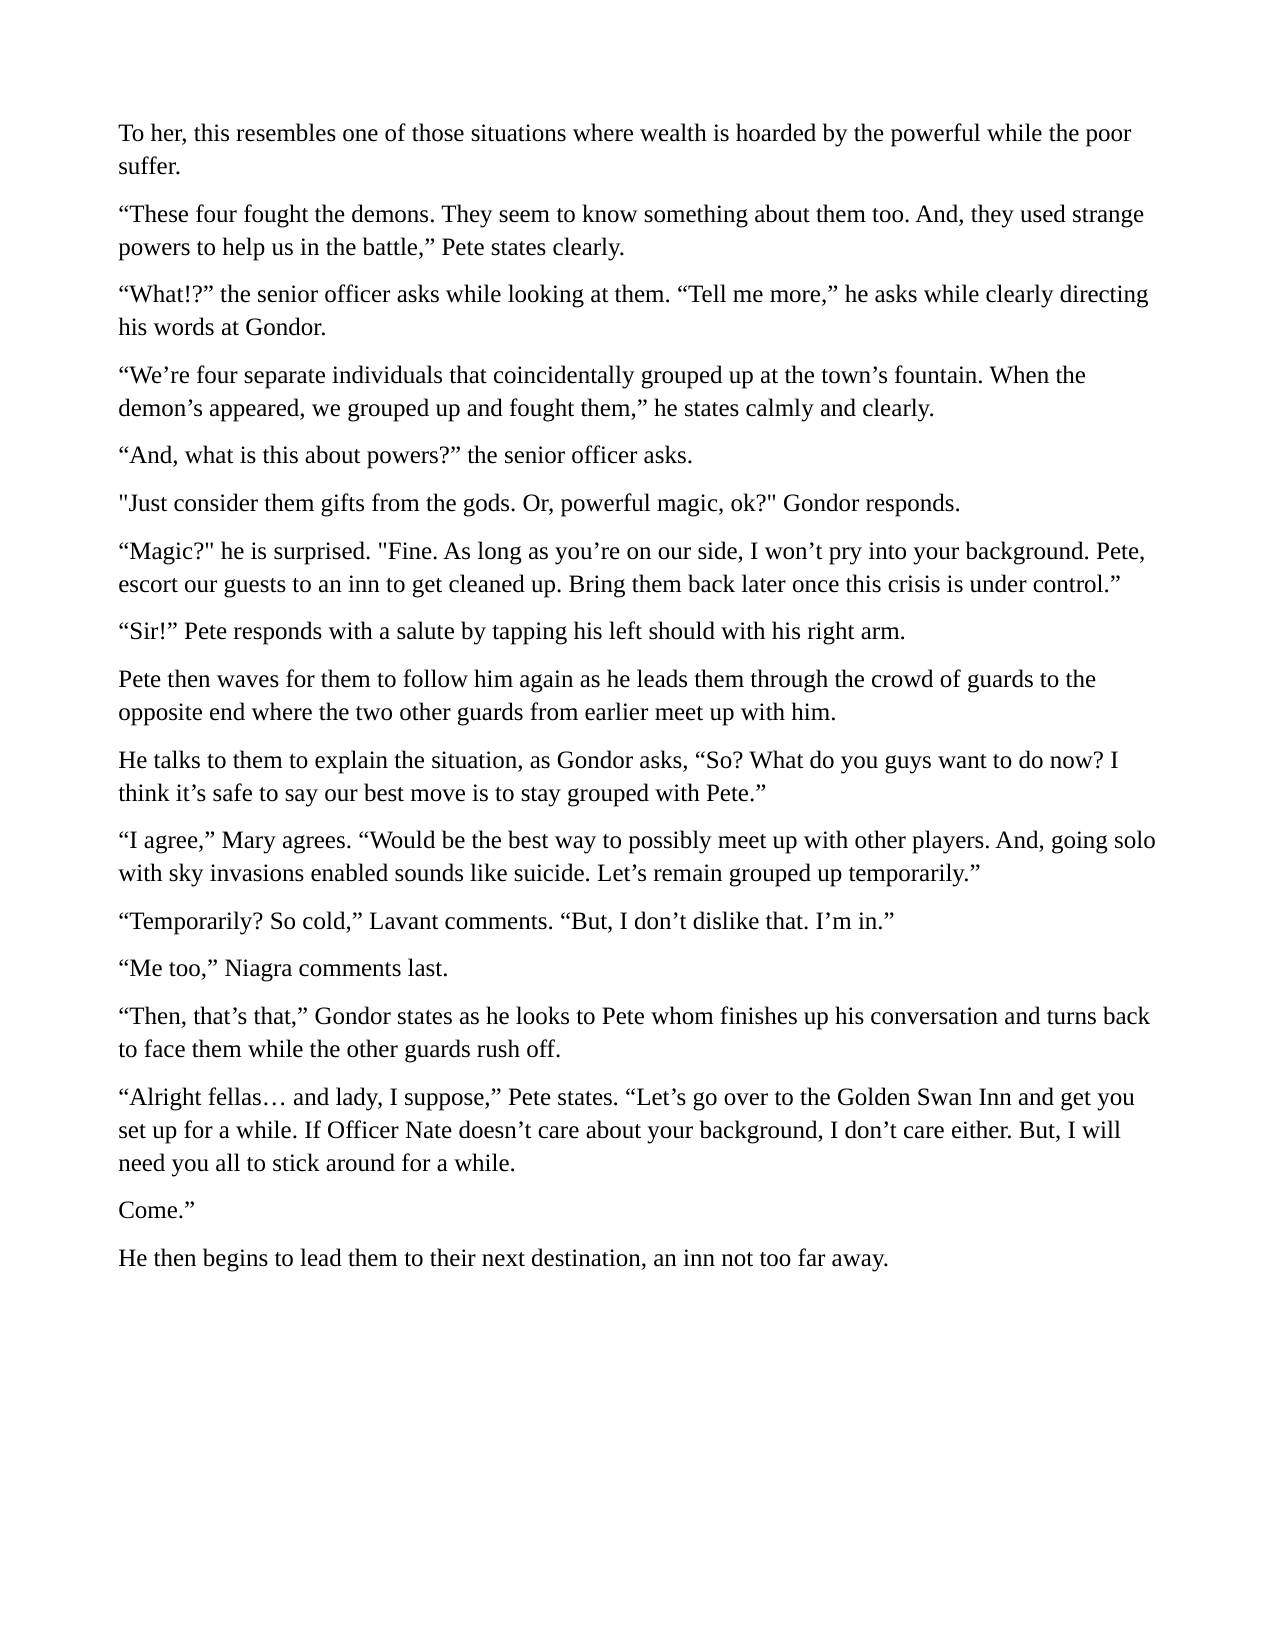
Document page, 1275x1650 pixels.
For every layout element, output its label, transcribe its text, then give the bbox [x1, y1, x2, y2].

text “Alright fellas… and lady, I suppose,” Pete states. “Let’s go over to the Golden Swan Inn and get you set up for a while. If Officer Nate doesn’t care about your background, I don’t care either. But, I will need you all to stick around for a while. [118, 1082, 1157, 1177]
text “These four fought the demons. They seem to know something about them too. And, they used strange powers to help us in the battle,” Pete states clearly. [118, 199, 1157, 261]
text Pete then waves for them to follow him again as he leads them through the crowd of guards to the opposite end where the two other guards from earlier meet up with him. [118, 664, 1157, 726]
text “Then, that’s that,” Gondor states as he looks to Pete whom finishes up his conversation and turns back to face them while the other guards rush off. [118, 1001, 1157, 1063]
text To her, this resembles one of those situations where wealth is hoarded by the powerful while the poor suffer. [118, 118, 1157, 180]
text “What!?” the senior officer asks while looking at them. “Tell me more,” he asks while clearly directing his words at Gondor. [118, 279, 1157, 341]
text “And, what is this about powers?” the senior officer asks. [118, 441, 1157, 469]
text “Temporarily? So cold,” Lavant comments. “But, I don’t dislike that. I’m in.” [118, 906, 1157, 935]
text “We’re four separate individuals that coincidentally grouped up at the town’s fountain. When the demon’s appeared, we grouped up and fought them,” he states calmly and clearly. [118, 360, 1157, 422]
text “I agree,” Mary agrees. “Would be the best way to possibly meet up with other players. And, going solo with sky invasions enabled sounds like suicide. Let’s remain grouped up temporarily.” [118, 825, 1157, 887]
text Come.” [118, 1195, 1157, 1224]
text He then begins to lead them to their next destination, an inn not too far away. [118, 1243, 1157, 1272]
text "Just consider them gifts from the gods. Or, powerful magic, ok?" Gondor responds. [118, 488, 1157, 517]
text “Me too,” Niagra comments last. [118, 953, 1157, 982]
text “Magic?" he is surprised. "Fine. As long as you’re on our side, I won’t pry into your background. Pete, escort our guests to an inn to get cleaned up. Bring them back later once this crisis is under control.” [118, 536, 1157, 598]
text “Sir!” Pete responds with a salute by tapping his left should with his right arm. [118, 616, 1157, 645]
text He talks to them to explain the situation, as Gondor asks, “So? What do you guys want to do now? I think it’s safe to say our best move is to stay grouped with Pete.” [118, 745, 1157, 806]
